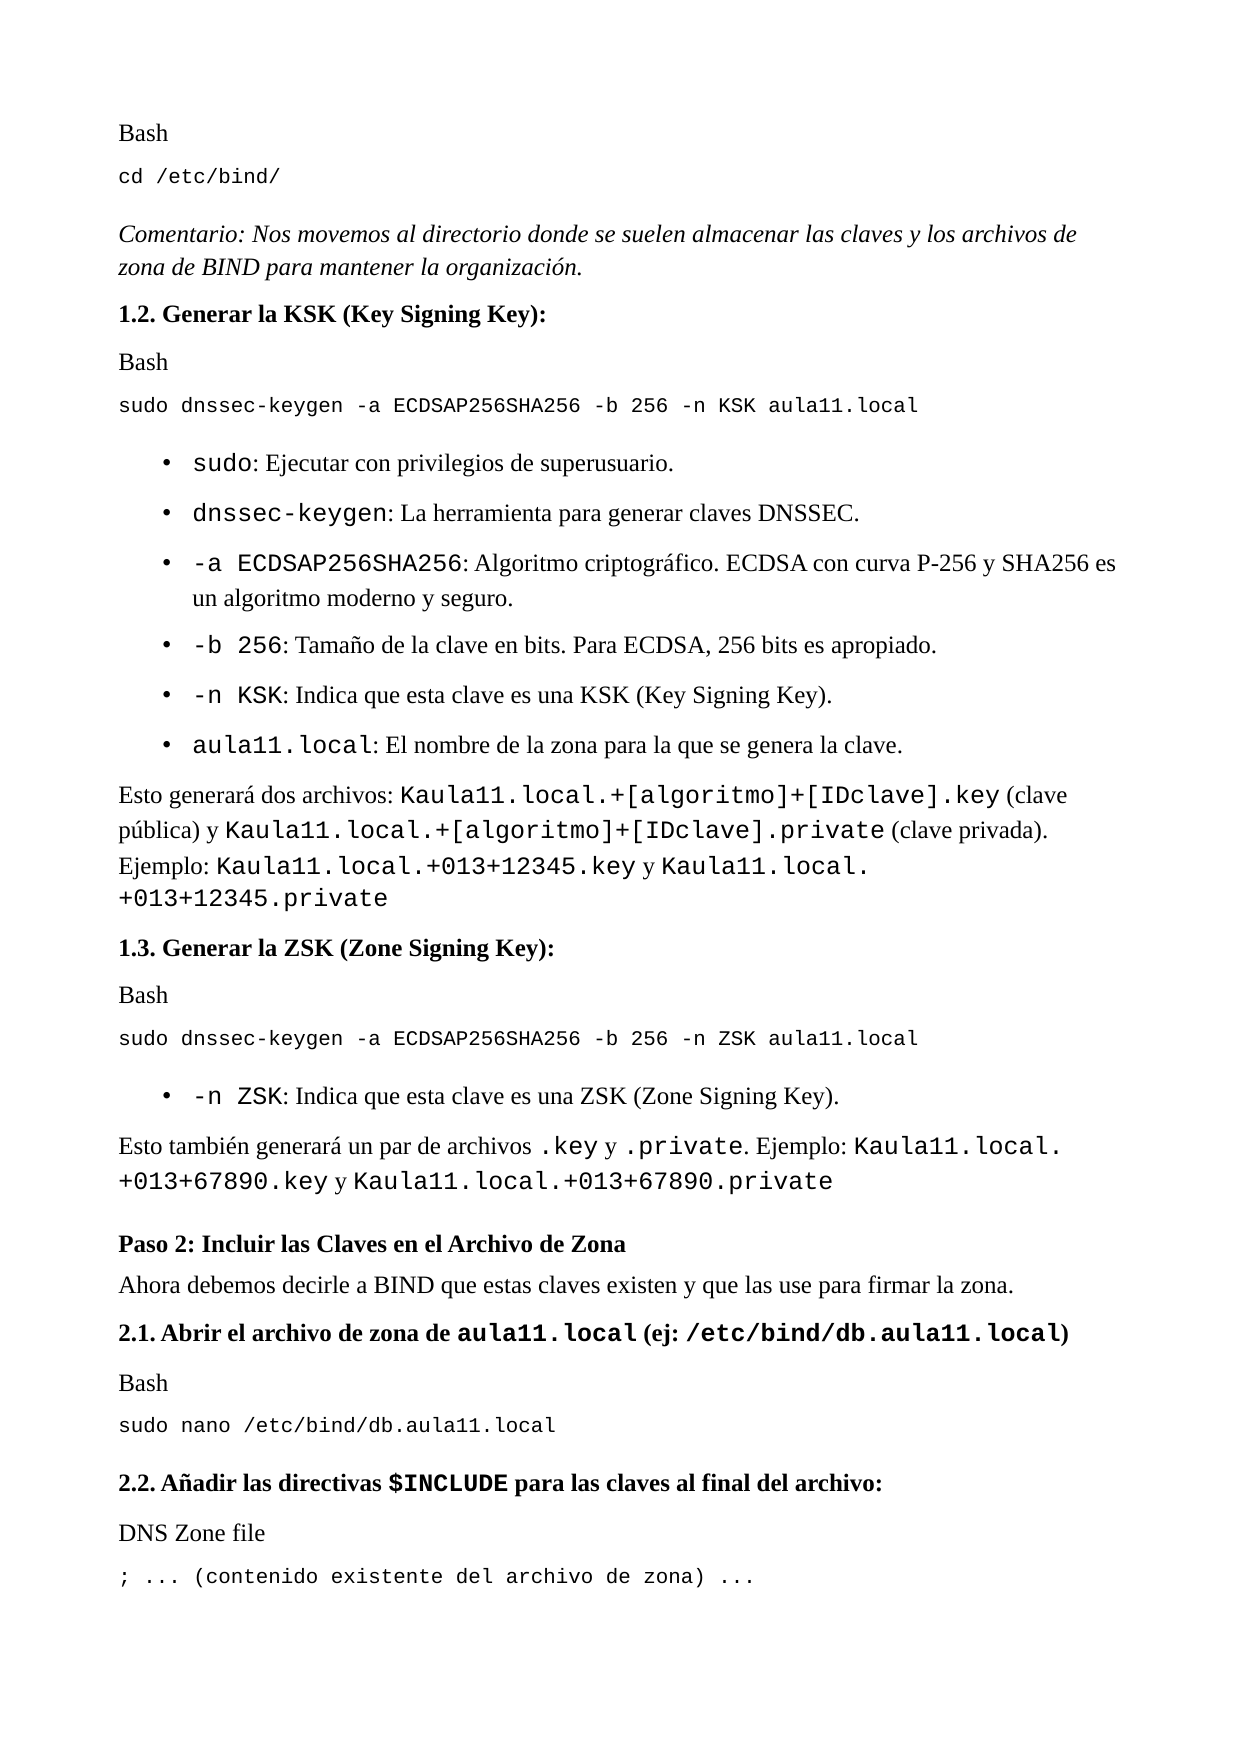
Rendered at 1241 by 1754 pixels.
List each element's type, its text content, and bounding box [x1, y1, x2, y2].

text 2.1. Abrir el archivo de zona de aula11.local (ej: /etc/bind/db.aula11.local) [118, 1318, 1122, 1348]
list sudo: Ejecutar con privilegios de superusuario. [162, 448, 1122, 479]
text Esto generará dos archivos: Kaula11.local.+[algoritmo]+[IDclave].key (clave pública) y Kaula11.local.+[algoritmo]+[IDclave].private (clave privada). Ejemplo: Kaula11.local.+013+12345.key y Kaula11.local.+013+12345.private [118, 781, 1122, 914]
text Esto también generará un par de archivos .key y .private. Ejemplo: Kaula11.local.+013+67890.key y Kaula11.local.+013+67890.private [118, 1131, 1122, 1197]
text cd /etc/bind/ [118, 166, 1122, 189]
subtitle Paso 2: Incluir las Claves en el Archivo de Zona [118, 1229, 1122, 1257]
text Ahora debemos decirle a BIND que estas claves existen y que las use para firmar la zona. [118, 1270, 1122, 1299]
list -n KSK: Indica que esta clave es una KSK (Key Signing Key). [162, 681, 1122, 711]
text Bash [118, 1368, 1122, 1396]
text sudo dnssec-keygen -a ECDSAP256SHA256 -b 256 -n KSK aula11.local [118, 395, 1122, 418]
text Bash [118, 118, 1122, 147]
text sudo nano /etc/bind/db.aula11.local [118, 1415, 1122, 1439]
list -b 256: Tamaño de la clave en bits. Para ECDSA, 256 bits es apropiado. [162, 631, 1122, 661]
text Bash [118, 347, 1122, 376]
text 1.3. Generar la ZSK (Zone Signing Key): [118, 933, 1122, 962]
text Bash [118, 980, 1122, 1009]
list -n ZSK: Indica que esta clave es una ZSK (Zone Signing Key). [162, 1081, 1122, 1112]
list -a ECDSAP256SHA256: Algoritmo criptográfico. ECDSA con curva P-256 y SHA256 es un algoritmo moderno y seguro. [162, 548, 1122, 612]
text ; ... (contenido existente del archivo de zona) ... [118, 1566, 1122, 1589]
text 1.2. Generar la KSK (Key Signing Key): [118, 299, 1122, 328]
list dnssec-keygen: La herramienta para generar claves DNSSEC. [162, 498, 1122, 529]
list aula11.local: El nombre de la zona para la que se genera la clave. [162, 731, 1122, 761]
text 2.2. Añadir las directivas $INCLUDE para las claves al final del archivo: [118, 1468, 1122, 1499]
text sudo dnssec-keygen -a ECDSAP256SHA256 -b 256 -n ZSK aula11.local [118, 1028, 1122, 1052]
text Comentario: Nos movemos al directorio donde se suelen almacenar las claves y los archivos de zona de BIND para mantener la organización. [118, 219, 1122, 281]
text DNS Zone file [118, 1518, 1122, 1547]
